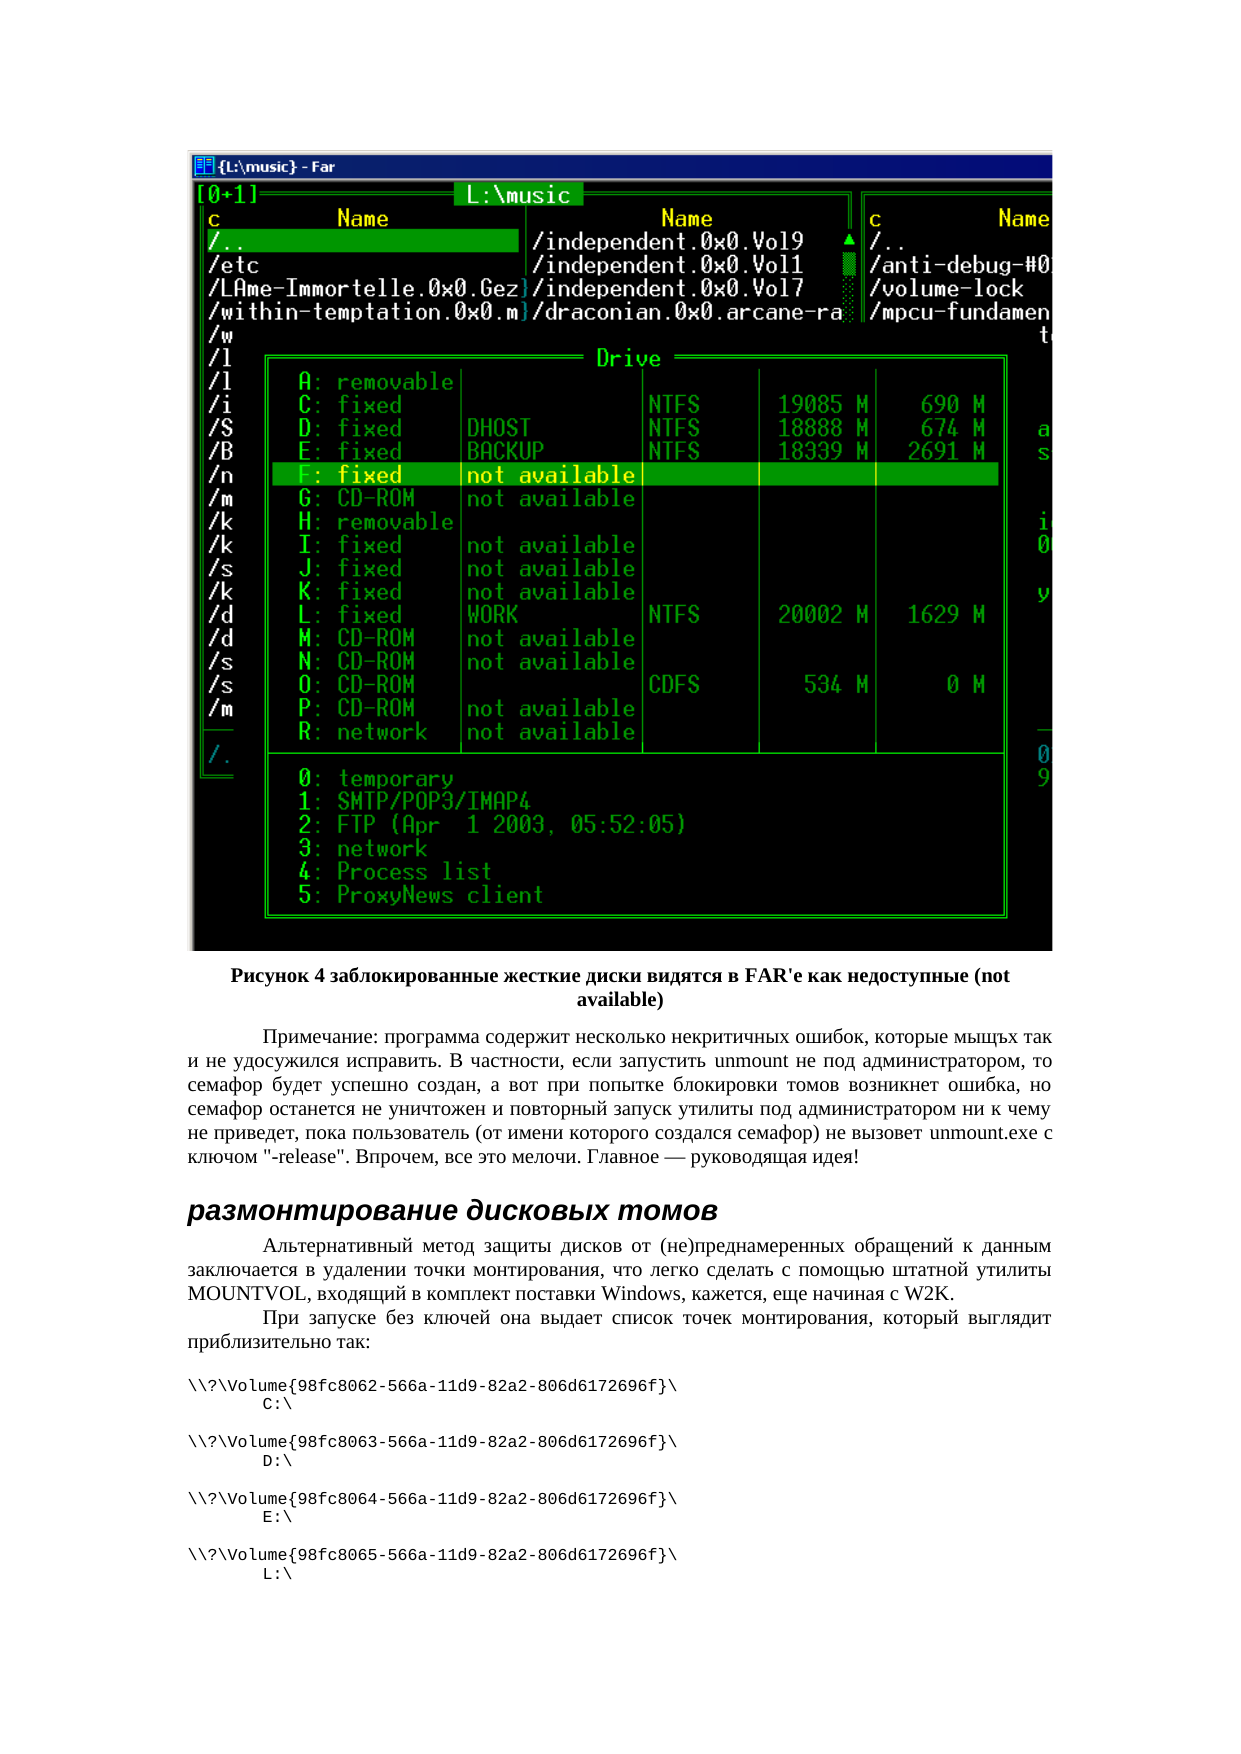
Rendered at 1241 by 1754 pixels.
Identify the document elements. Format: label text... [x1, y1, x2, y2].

text E:\ [187, 1509, 1053, 1528]
text При запуске без ключей она выдает список точек монтирования, который выглядит приблизительно так: [187, 1305, 1053, 1353]
picture [187, 150, 1053, 951]
text Рисунок 4 заблокированные жесткие диски видятся в FAR'е как недоступные (not available) [187, 963, 1053, 1011]
text C:\ [187, 1396, 1053, 1415]
text Примечание: программа содержит несколько некритичных ошибок, которые мыщъх так и не удосужился исправить. В частности, если запустить unmount не под администратором, то семафор будет успешно создан, а вот при попытке блокировки томов возникнет ошибка, но семафор останется не уничтожен и повторный запуск утилиты под администратором ни к чему не приведет, пока пользователь (от имени которого создался семафор) не вызовет unmount.exe с ключом "-release". Впрочем, все это мелочи. Главное — руководящая идея! [187, 1023, 1053, 1168]
text Альтернативный метод защиты дисков от (не)преднамеренных обращений к данным заключается в удалении точки монтирования, что легко сделать с помощью штатной утилиты MOUNTVOL, входящий в комплект поставки Windows, кажется, еще начиная с W2K. [187, 1233, 1053, 1305]
text \\?\Volume{98fc8063-566a-11d9-82a2-806d6172696f}\ [187, 1434, 1053, 1452]
text D:\ [187, 1452, 1053, 1471]
text \\?\Volume{98fc8064-566a-11d9-82a2-806d6172696f}\ [187, 1490, 1053, 1509]
subtitle размонтирование дисковых томов [187, 1193, 1053, 1226]
text L:\ [187, 1566, 1053, 1584]
text \\?\Volume{98fc8062-566a-11d9-82a2-806d6172696f}\ [187, 1377, 1053, 1396]
text \\?\Volume{98fc8065-566a-11d9-82a2-806d6172696f}\ [187, 1547, 1053, 1566]
